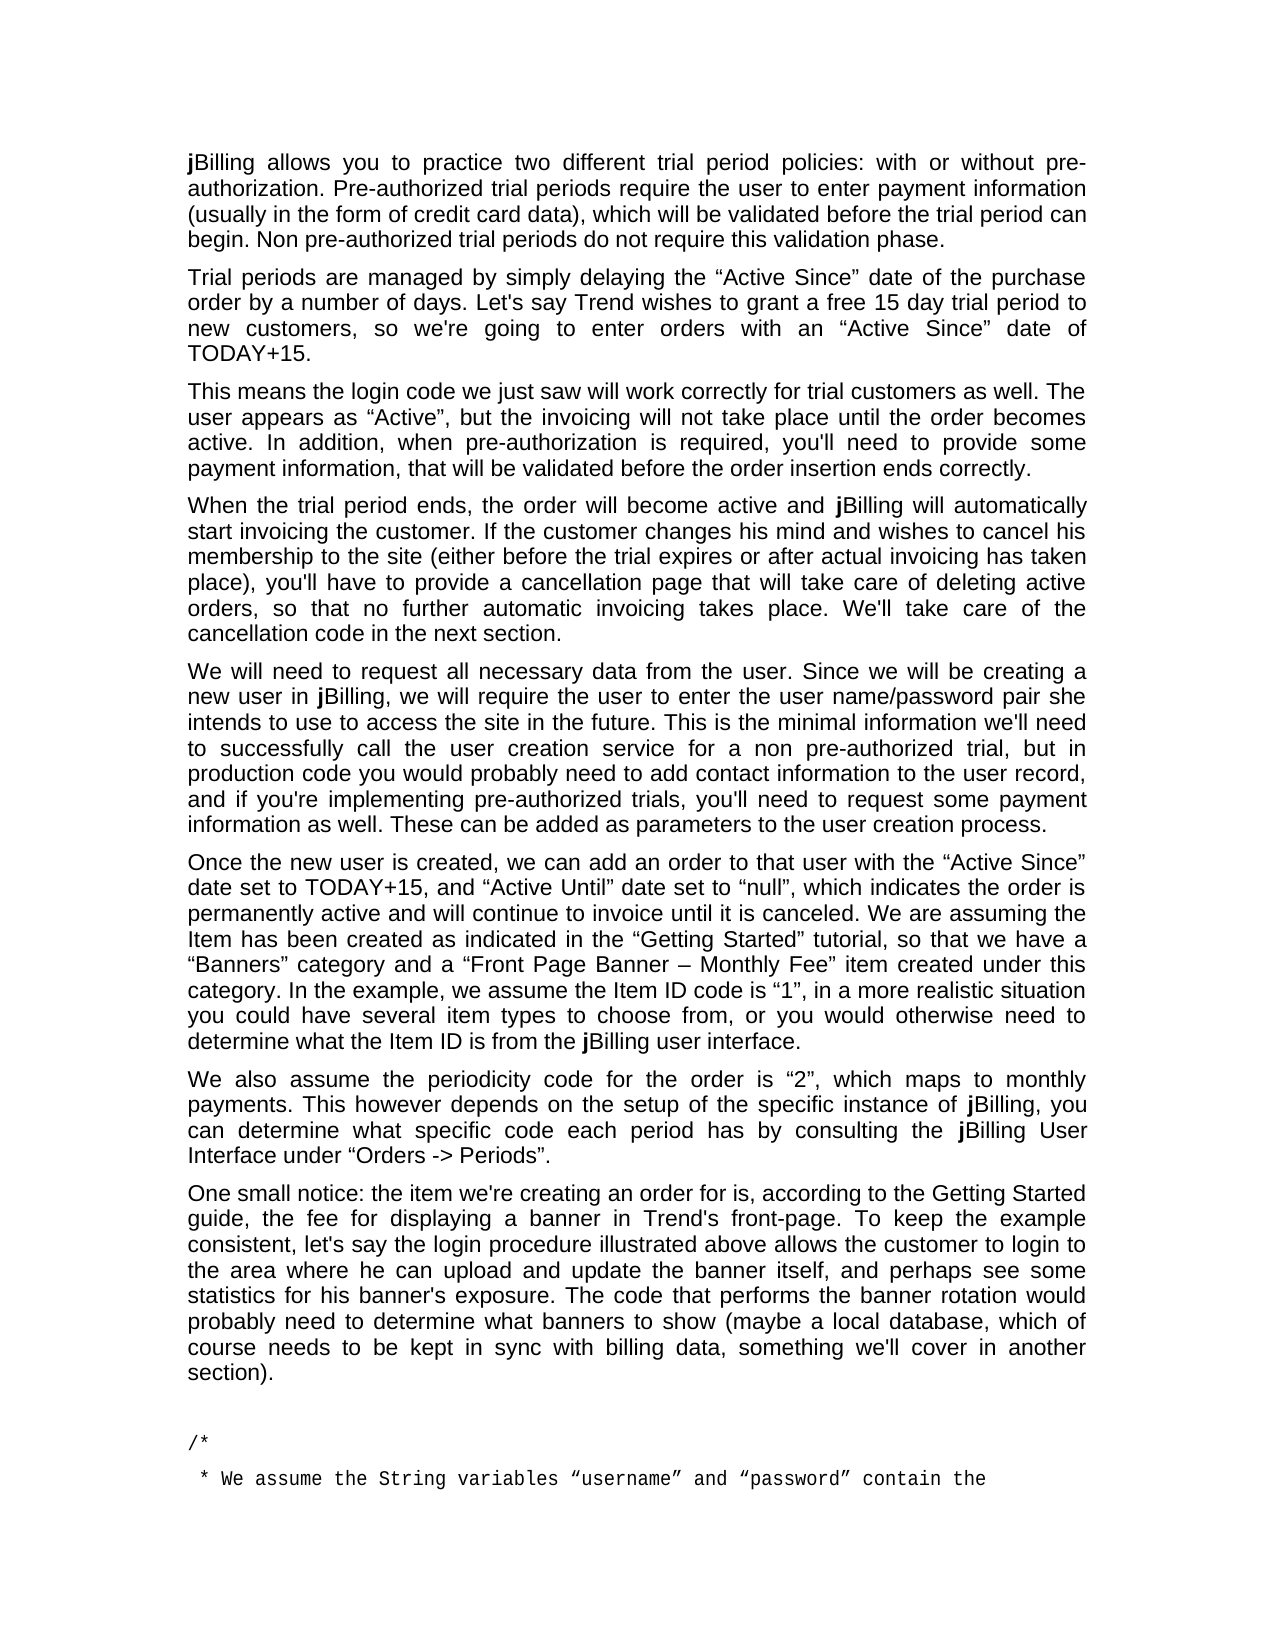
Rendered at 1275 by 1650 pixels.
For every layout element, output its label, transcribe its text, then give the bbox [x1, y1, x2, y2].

text One small notice: the item we're creating an order for is, according to the Getting Started guide, the fee for displaying a banner in Trend's front-page. To keep the example consistent, let's say the login procedure illustrated above allows the customer to login to the area where he can upload and update the banner itself, and perhaps see some statistics for his banner's exposure. The code that performs the banner rotation would probably need to determine what banners to show (maybe a local database, which of course needs to be kept in sync with billing data, something we'll cover in another section). [187, 1181, 1087, 1386]
text This means the login code we just saw will work correctly for trial customers as well. The user appears as “Active”, but the invoicing will not take place until the order becomes active. In addition, when pre-authorization is required, you'll need to provide some payment information, that will be validated before the order insertion ends correctly. [187, 378, 1087, 481]
text When the trial period ends, the order will become active and jBilling will automatically start invoicing the customer. If the customer changes his mind and wishes to cancel his membership to the site (either before the trial expires or after actual invoicing has taken place), you'll have to provide a cancellation page that will take care of deleting active orders, so that no further automatic invoicing takes place. We'll take care of the cancellation code in the next section. [187, 493, 1087, 647]
text Trial periods are managed by simply delaying the “Active Since” date of the purchase order by a number of days. Let's say Trend wishes to grant a free 15 day trial period to new customers, so we're going to enter orders with an “Active Since” date of TODAY+15. [187, 264, 1087, 367]
text Once the new user is created, we can add an order to that user with the “Active Since” date set to TODAY+15, and “Active Until” date set to “null”, which indicates the order is permanently active and will continue to invoice until it is canceled. We are assuming the Item has been created as indicated in the “Getting Started” tutorial, so that we have a “Banners” category and a “Front Page Banner – Monthly Fee” item created under this category. In the example, we assume the Item ID code is “1”, in a more realistic situation you could have several item types to choose from, or you would otherwise need to determine what the Item ID is from the jBilling user interface. [187, 849, 1087, 1054]
text We also assume the periodicity code for the order is “2”, which maps to monthly payments. This however depends on the setup of the specific instance of jBilling, you can determine what specific code each period has by consulting the jBilling User Interface under “Orders -> Periods”. [187, 1066, 1087, 1169]
text * We assume the String variables “username” and “password” contain the [187, 1468, 1087, 1492]
text jBilling allows you to practice two different trial period policies: with or without pre-authorization. Pre-authorized trial periods require the user to enter payment information (usually in the form of credit card data), which will be validated before the trial period can begin. Non pre-authorized trial periods do not require this validation phase. [187, 150, 1087, 252]
text We will need to request all necessary data from the user. Since we will be creating a new user in jBilling, we will require the user to enter the user name/password pair she intends to use to access the site in the future. This is the minimal information we'll need to successfully call the user creation service for a non pre-authorized trial, but in production code you would probably need to add contact information to the user record, and if you're implementing pre-authorized trials, you'll need to request some payment information as well. These can be added as parameters to the user creation process. [187, 658, 1087, 838]
text /* [187, 1433, 1087, 1456]
